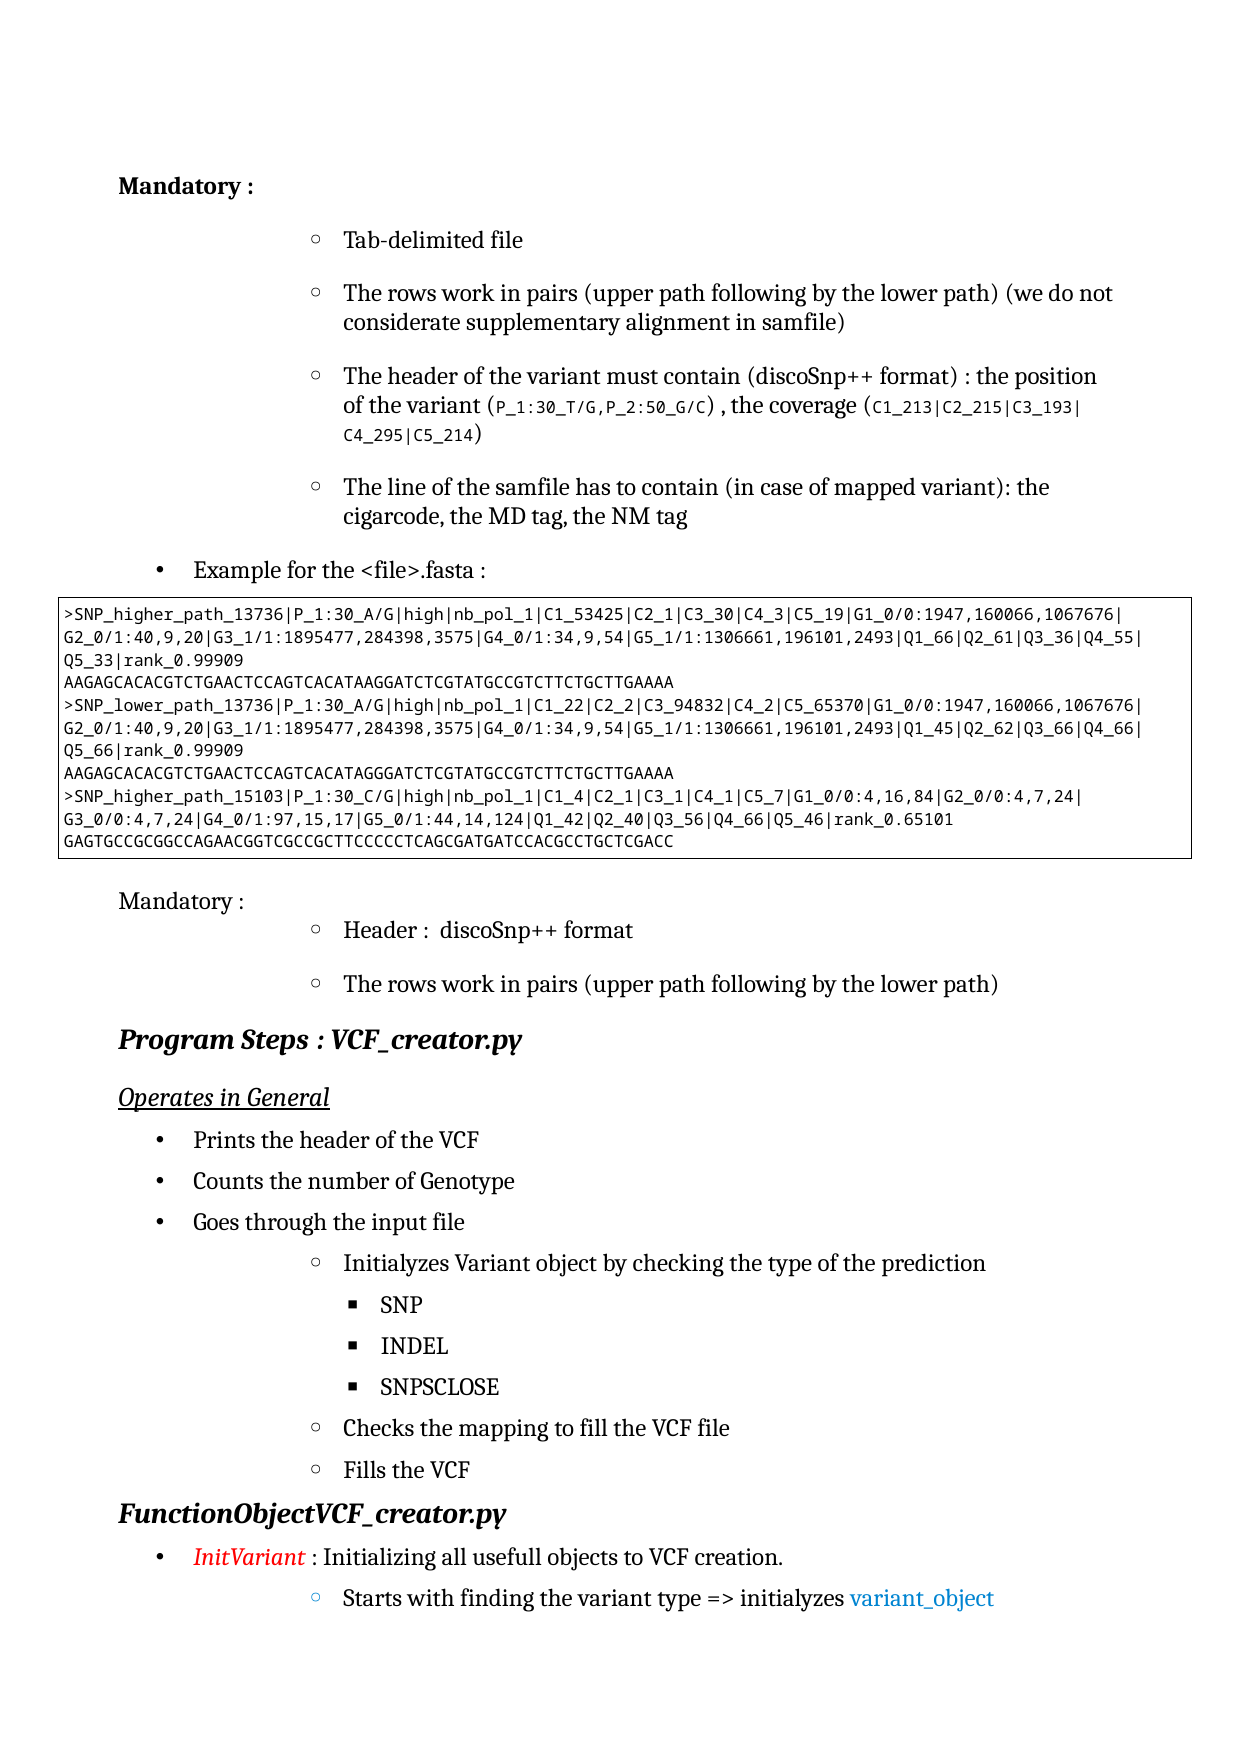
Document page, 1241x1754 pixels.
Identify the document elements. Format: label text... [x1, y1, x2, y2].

subtitle The rows work in pairs (upper path following by the lower path) (we do not considerate supplementary alignment in samfile) [306, 279, 1122, 337]
list SNPSCLOSE [343, 1373, 1122, 1402]
list Initialyzes Variant object by checking the type of the prediction [306, 1249, 1122, 1278]
list Prints the header of the VCF [156, 1126, 1122, 1154]
list SNP [343, 1291, 1122, 1319]
list Starts with finding the variant type => initialyzes variant_object [306, 1584, 1122, 1613]
subtitle Mandatory : [118, 172, 1122, 201]
subtitle Program Steps : VCF_creator.py [118, 1023, 1122, 1057]
subtitle The header of the variant must contain (discoSnp++ format) : the position of the variant (P_1:30_T/G,P_2:50_G/C) , the coverage (C1_213|C2_215|C3_193|C4_295|C5_214) [306, 362, 1122, 448]
subtitle Tab-delimited file [306, 226, 1122, 254]
text Mandatory : [118, 887, 1122, 916]
subtitle The line of the samfile has to contain (in case of mapped variant): the cigarcode, the MD tag, the NM tag [306, 473, 1122, 531]
list Counts the number of Genotype [156, 1167, 1122, 1196]
list Goes through the input file [156, 1208, 1122, 1237]
text FunctionObjectVCF_creator.py [118, 1497, 1122, 1530]
subtitle The rows work in pairs (upper path following by the lower path) [306, 969, 1122, 998]
subtitle Example for the <file>.fasta : [156, 556, 1122, 584]
list InitVariant : Initializing all usefull objects to VCF creation. [156, 1543, 1122, 1572]
list Checks the mapping to fill the VCF file [306, 1414, 1122, 1443]
list INDEL [343, 1332, 1122, 1361]
table_header >SNP_higher_path_13736|P_1:30_A/G|high|nb_pol_1|C1_53425|C2_1|C3_30|C4_3|C5_19|G1_0/0:1947,160066,1067676|G2_0/1:40,9,20|G3_1/1:1895477,284398,3575|G4_0/1:34,9,54|G5_1/1:1306661,196101,2493|Q1_66|Q2_61|Q3_36|Q4_55|Q5_33|rank_0.99909 AAGAGCACACGTCTGAACTCCAGTCACATAAGGATCTCGTATGCCGTCTTCTGCTTGAAAA >SNP_lower_path_13736|P_1:30_A/G|high|nb_pol_1|C1_22|C2_2|C3_94832|C4_2|C5_65370|G1_0/0:1947,160066,1067676|G2_0/1:40,9,20|G3_1/1:1895477,284398,3575|G4_0/1:34,9,54|G5_1/1:1306661,196101,2493|Q1_45|Q2_62|Q3_66|Q4_66|Q5_66|rank_0.99909 AAGAGCACACGTCTGAACTCCAGTCACATAGGGATCTCGTATGCCGTCTTCTGCTTGAAAA >SNP_higher_path_15103|P_1:30_C/G|high|nb_pol_1|C1_4|C2_1|C3_1|C4_1|C5_7|G1_0/0:4,16,84|G2_0/0:4,7,24|G3_0/0:4,7,24|G4_0/1:97,15,17|G5_0/1:44,14,124|Q1_42|Q2_40|Q3_56|Q4_66|Q5_46|rank_0.65101 GAGTGCCGCGGCCAGAACGGTCGCCGCTTCCCCCTCAGCGATGATCCACGCCTGCTCGACC [59, 598, 1191, 858]
list Header : discoSnp++ format [306, 916, 1122, 944]
list Fills the VCF [306, 1456, 1122, 1484]
subtitle Operates in General [118, 1082, 1122, 1113]
